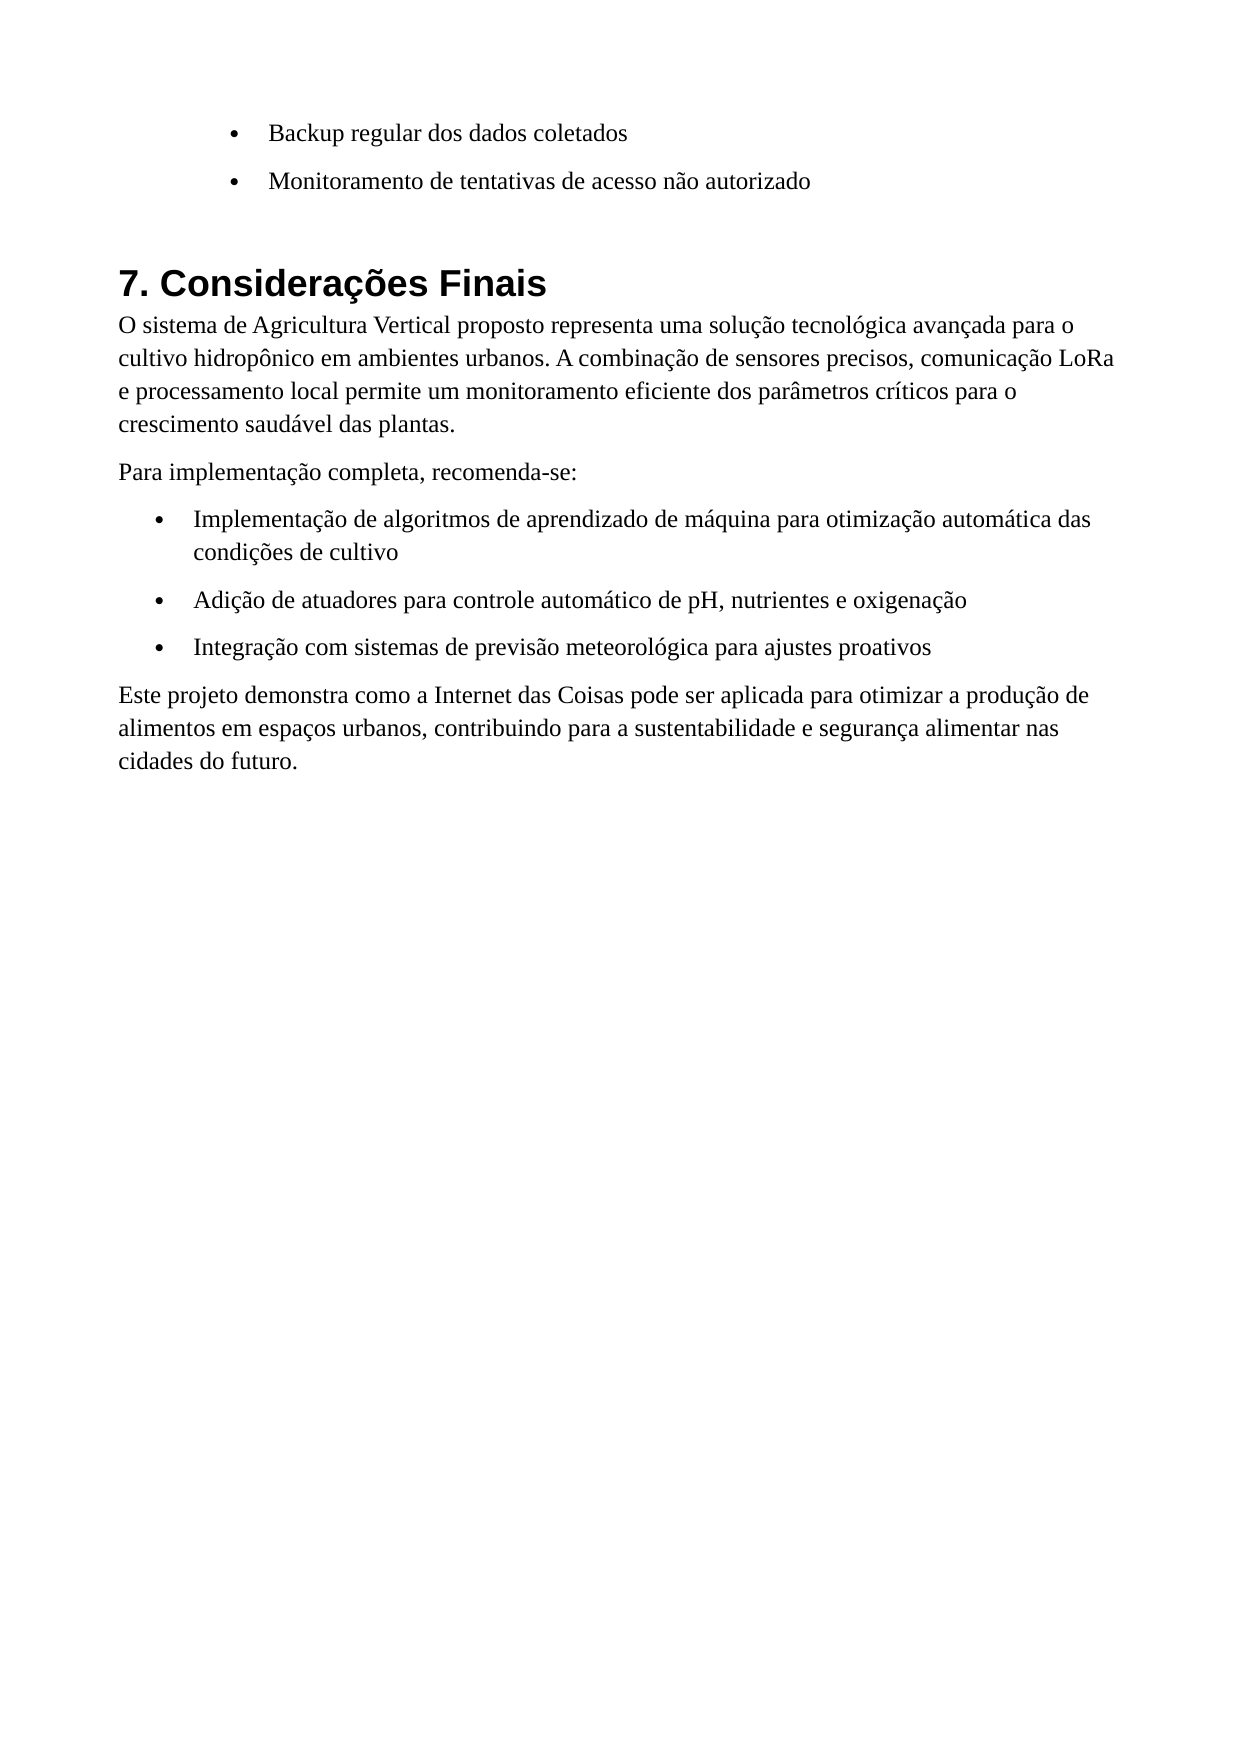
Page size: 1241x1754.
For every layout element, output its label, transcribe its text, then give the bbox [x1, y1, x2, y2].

subtitle 7. Considerações Finais [118, 261, 1122, 304]
list Integração com sistemas de previsão meteorológica para ajustes proativos [156, 632, 1122, 661]
list Backup regular dos dados coletados [231, 118, 1122, 147]
text Para implementação completa, recomenda-se: [118, 457, 1122, 485]
list Adição de atuadores para controle automático de pH, nutrientes e oxigenação [156, 585, 1122, 614]
text O sistema de Agricultura Vertical proposto representa uma solução tecnológica avançada para o cultivo hidropônico em ambientes urbanos. A combinação de sensores precisos, comunicação LoRa e processamento local permite um monitoramento eficiente dos parâmetros críticos para o crescimento saudável das plantas. [118, 310, 1122, 438]
list Implementação de algoritmos de aprendizado de máquina para otimização automática das condições de cultivo [156, 504, 1122, 566]
list Monitoramento de tentativas de acesso não autorizado [231, 166, 1122, 194]
text Este projeto demonstra como a Internet das Coisas pode ser aplicada para otimizar a produção de alimentos em espaços urbanos, contribuindo para a sustentabilidade e segurança alimentar nas cidades do futuro. [118, 680, 1122, 775]
